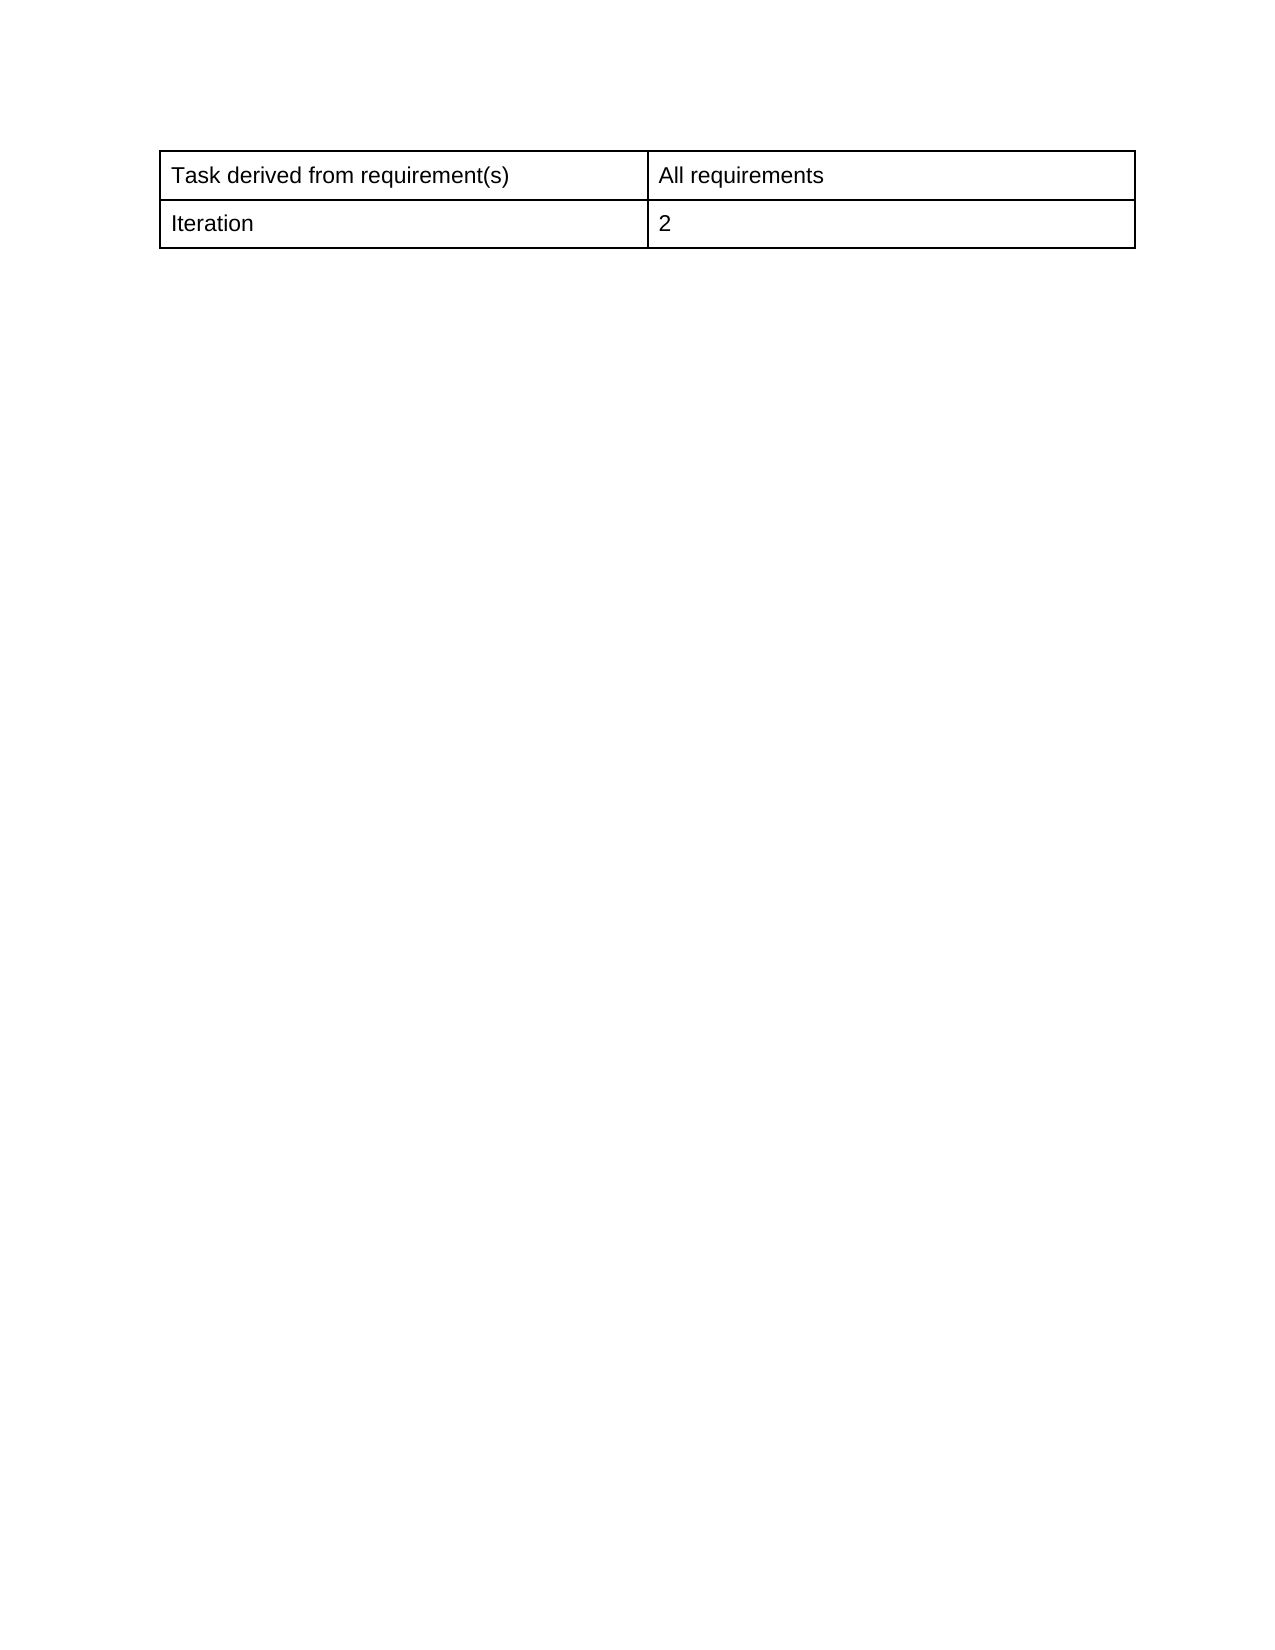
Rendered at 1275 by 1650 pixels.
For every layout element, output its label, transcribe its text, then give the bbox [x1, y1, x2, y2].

table_cell Task derived from requirement(s) [161, 152, 647, 198]
table_cell All requirements [649, 152, 1134, 198]
table_cell 2 [649, 201, 1134, 247]
table_cell Iteration [161, 201, 647, 247]
